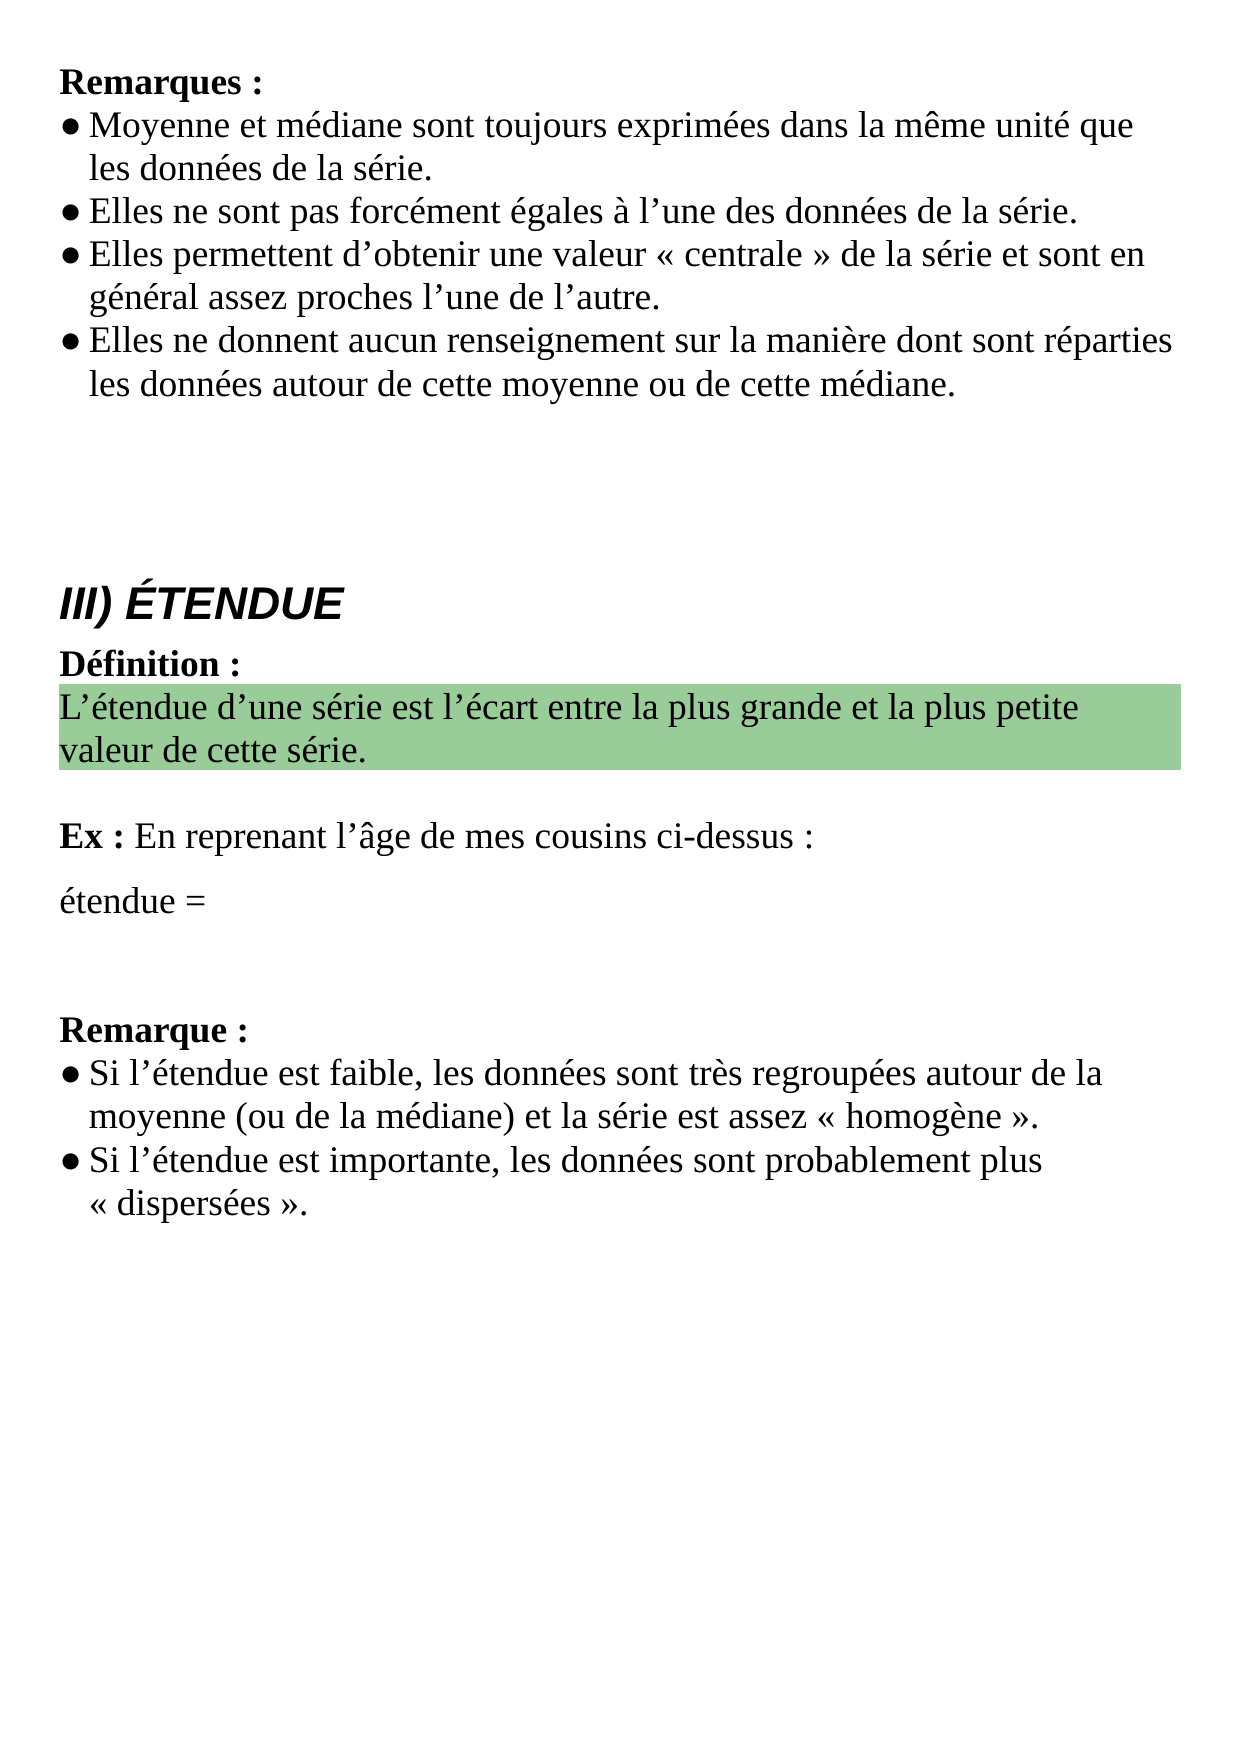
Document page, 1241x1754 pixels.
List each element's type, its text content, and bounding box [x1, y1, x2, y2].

list Elles permettent d’obtenir une valeur « centrale » de la série et sont en général assez proches l’une de l’autre. [59, 232, 1181, 318]
text L’étendue d’une série est l’écart entre la plus grande et la plus petite valeur de cette série. [59, 684, 1181, 770]
text étendue = [59, 878, 1181, 921]
list Moyenne et médiane sont toujours exprimées dans la même unité que les données de la série. [59, 102, 1181, 188]
list Elles ne donnent aucun renseignement sur la manière dont sont réparties les données autour de cette moyenne ou de cette médiane. [59, 318, 1181, 404]
text Remarques : [59, 59, 1181, 102]
text Ex : En reprenant l’âge de mes cousins ci-dessus : [59, 813, 1181, 857]
list Si l’étendue est faible, les données sont très regroupées autour de la moyenne (ou de la médiane) et la série est assez « homogène ». [59, 1051, 1181, 1137]
list Étendue [59, 577, 1181, 629]
text Définition : [59, 641, 1181, 684]
list Si l’étendue est importante, les données sont probablement plus « dispersées ». [59, 1137, 1181, 1223]
text Remarque : [59, 1008, 1181, 1051]
list Elles ne sont pas forcément égales à l’une des données de la série. [59, 188, 1181, 232]
